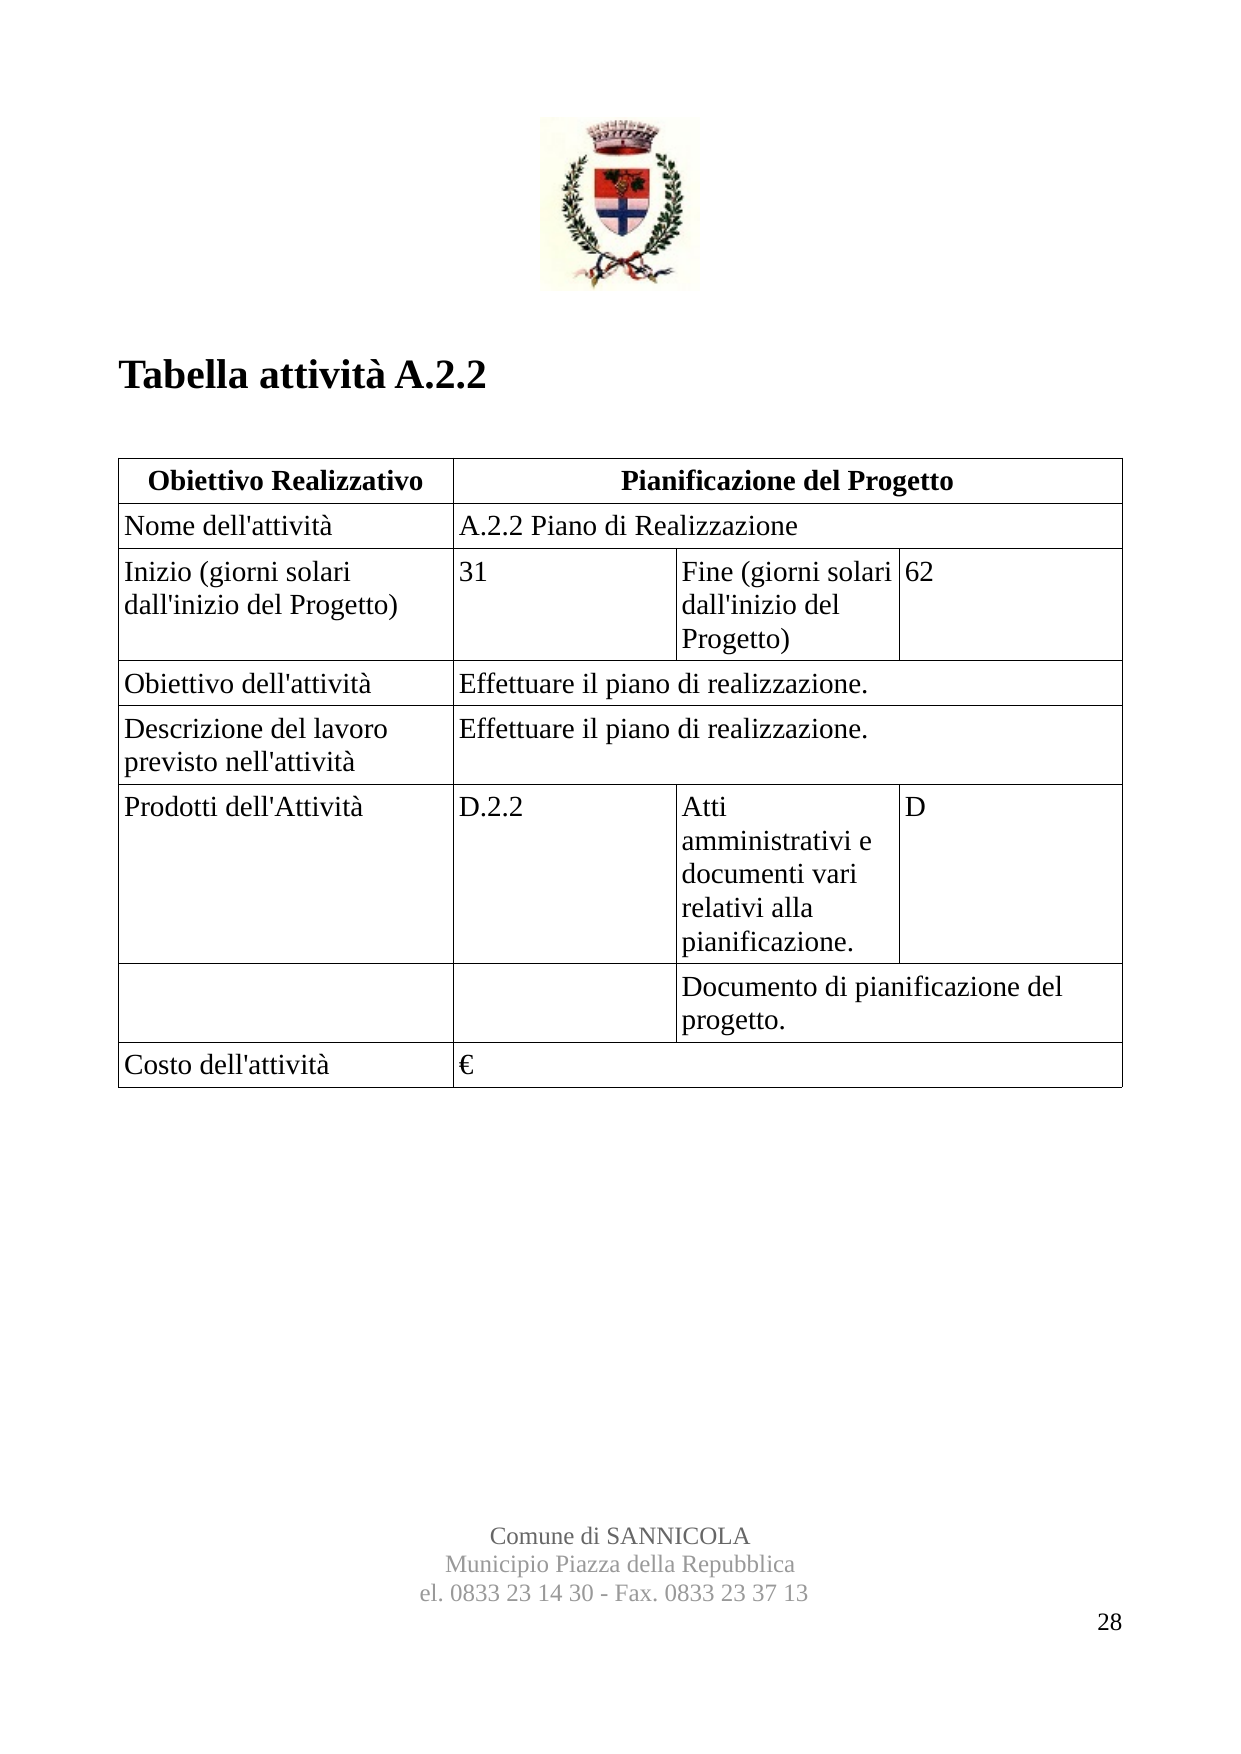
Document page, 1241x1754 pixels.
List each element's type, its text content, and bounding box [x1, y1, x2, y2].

table_cell € [454, 1043, 1122, 1087]
table_header Pianificazione del Progetto [454, 459, 1122, 503]
table_cell Effettuare il piano di realizzazione. [454, 661, 1122, 705]
table_cell [454, 964, 676, 1042]
table_header Obiettivo Realizzativo [119, 459, 453, 503]
table_cell Obiettivo dell'attività [119, 661, 453, 705]
table_cell Inizio (giorni solari dall'inizio del Progetto) [119, 549, 453, 660]
table_cell 62 [900, 549, 1122, 660]
table_cell Fine (giorni solari dall'inizio del Progetto) [677, 549, 899, 660]
table_cell [119, 964, 453, 1042]
table_cell D [900, 785, 1122, 963]
table_cell Nome dell'attività [119, 504, 453, 548]
table_cell Costo dell'attività [119, 1043, 453, 1087]
table_cell 31 [454, 549, 676, 660]
table_cell Effettuare il piano di realizzazione. [454, 706, 1122, 784]
table_cell Descrizione del lavoro previsto nell'attività [119, 706, 453, 784]
table_cell Documento di pianificazione del progetto. [677, 964, 1122, 1042]
table_cell Atti amministrativi e documenti vari relativi alla pianificazione. [677, 785, 899, 963]
picture [540, 117, 700, 291]
table_cell A.2.2 Piano di Realizzazione [454, 504, 1122, 548]
table_cell Prodotti dell'Attività [119, 785, 453, 963]
text Tabella attività A.2.2 [118, 350, 1122, 398]
table_cell D.2.2 [454, 785, 676, 963]
